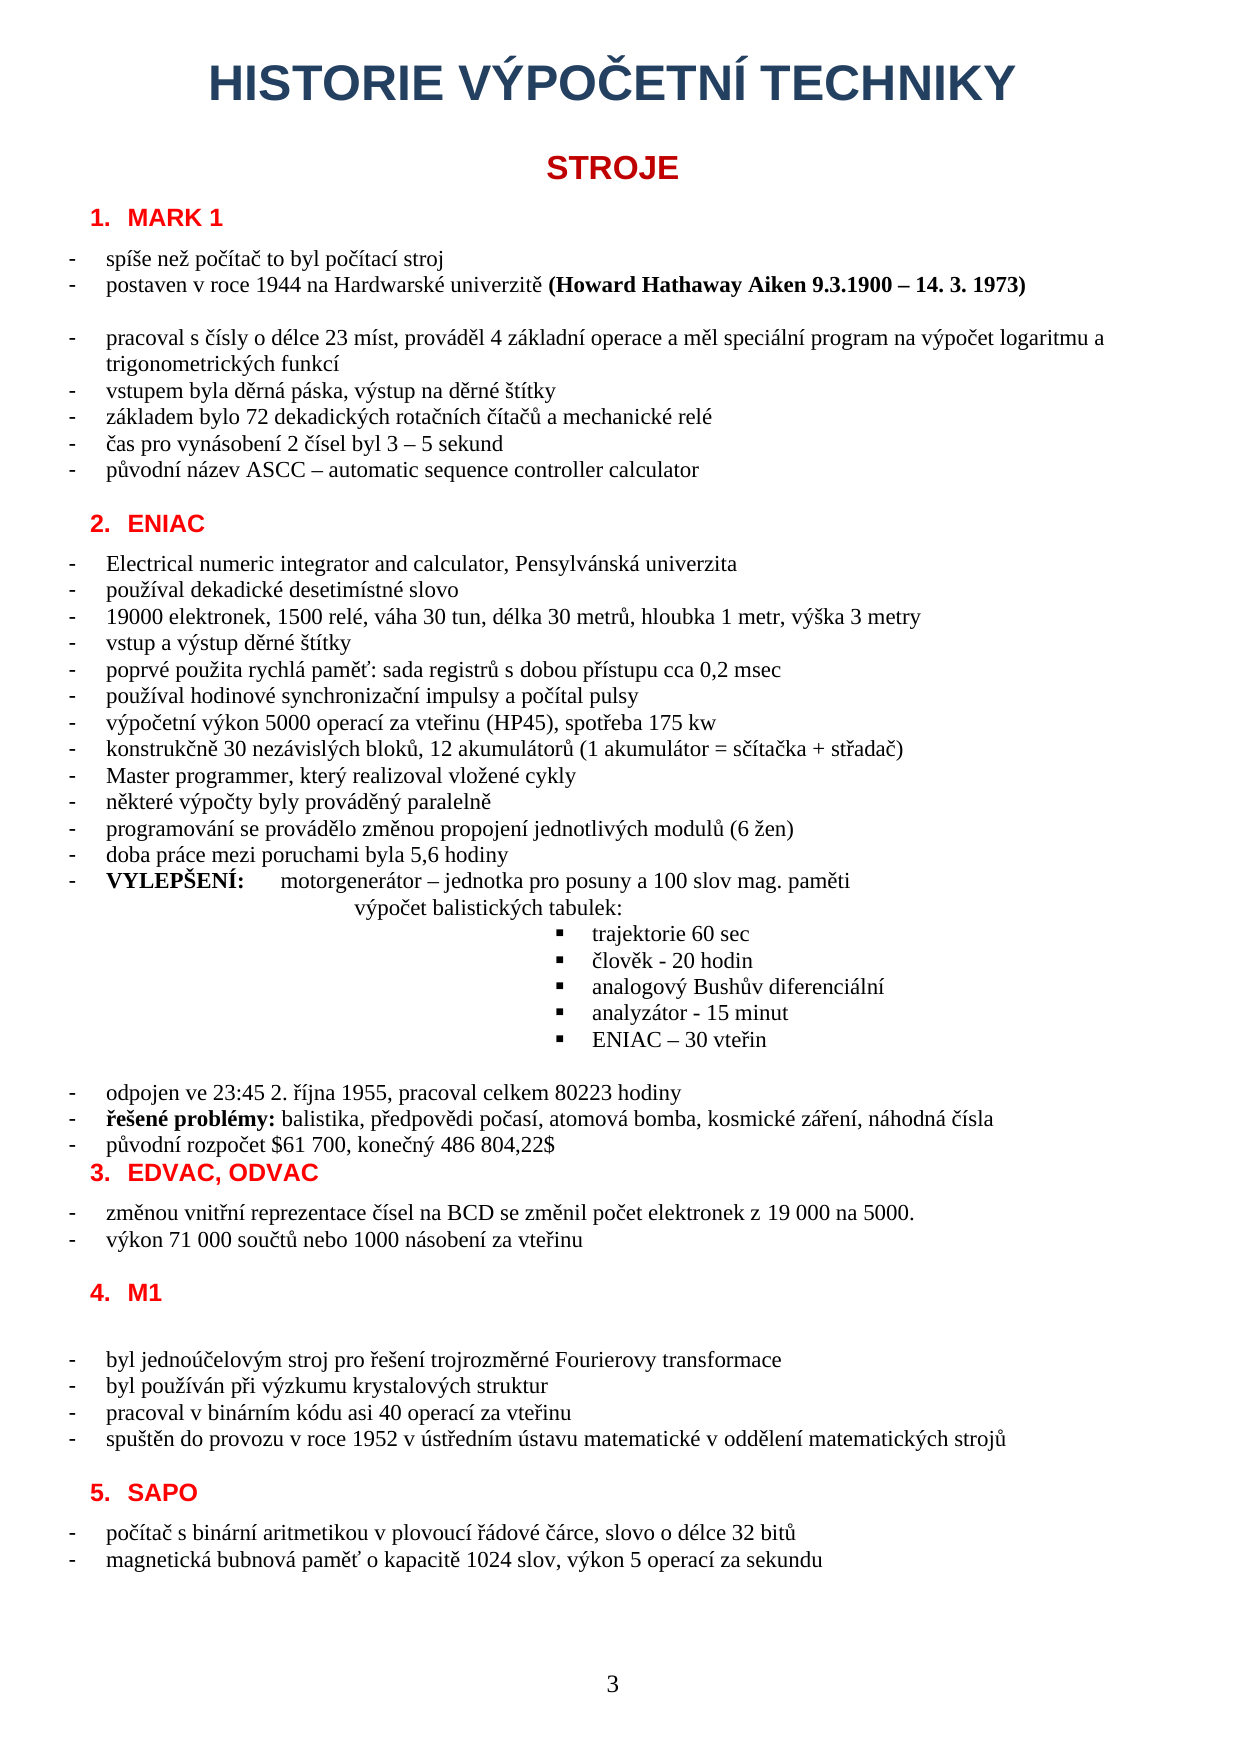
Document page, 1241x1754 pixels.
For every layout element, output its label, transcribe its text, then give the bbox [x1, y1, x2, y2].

list ENIAC – 30 vteřin [576, 1026, 1151, 1052]
list výkon 71 000 součtů nebo 1000 násobení za vteřinu [90, 1226, 1151, 1252]
list některé výpočty byly prováděný paralelně [90, 788, 1151, 814]
list programování se provádělo změnou propojení jednotlivých modulů (6 žen) [90, 814, 1151, 841]
list odpojen ve 23:45 2. října 1955, pracoval celkem 80223 hodiny [90, 1078, 1151, 1105]
list Electrical numeric integrator and calculator, Pensylvánská univerzita [90, 550, 1151, 576]
list postaven v roce 1944 na Hardwarské univerzitě (Howard Hathaway Aiken 9.3.1900 – 14. 3. 1973) [90, 271, 1151, 297]
list původní rozpočet $61 700, konečný 486 804,22$ [90, 1131, 1151, 1158]
list MARK 1 [111, 203, 1092, 232]
list základem bylo 72 dekadických rotačních čítačů a mechanické relé [90, 403, 1151, 429]
list spuštěn do provozu v roce 1952 v ústředním ústavu matematické v oddělení matematických strojů [90, 1425, 1151, 1452]
list člověk - 20 hodin [576, 947, 1151, 973]
list pracoval v binárním kódu asi 40 operací za vteřinu [90, 1399, 1151, 1425]
list počítač s binární aritmetikou v plovoucí řádové čárce, slovo o délce 32 bitů [90, 1519, 1151, 1546]
list pracoval s čísly o délce 23 míst, prováděl 4 základní operace a měl speciální program na výpočet logaritmu a trigonometrických funkcí [90, 324, 1151, 377]
list EDVAC, ODVAC [111, 1158, 1092, 1187]
list byl jednoúčelovým stroj pro řešení trojrozměrné Fourierovy transformace [90, 1346, 1151, 1372]
list ENIAC [111, 509, 1092, 537]
list magnetická bubnová paměť o kapacitě 1024 slov, výkon 5 operací za sekundu [90, 1546, 1151, 1572]
list poprvé použita rychlá paměť: sada registrů s dobou přístupu cca 0,2 msec [90, 656, 1151, 682]
list spíše než počítač to byl počítací stroj [90, 244, 1151, 271]
list analyzátor - 15 minut [576, 999, 1151, 1026]
text výpočet balistických tabulek: [74, 894, 1151, 920]
list M1 [111, 1278, 1092, 1307]
list 19000 elektronek, 1500 relé, váha 30 tun, délka 30 metrů, hloubka 1 metr, výška 3 metry [90, 603, 1151, 629]
list VYLEPŠENÍ: motorgenerátor – jednotka pro posuny a 100 slov mag. paměti [90, 867, 1151, 894]
list vstup a výstup děrné štítky [90, 629, 1151, 656]
text HISTORIE VÝPOČETNÍ TECHNIKY [162, 53, 1063, 111]
list čas pro vynásobení 2 čísel byl 3 – 5 sekund [90, 429, 1151, 456]
list používal dekadické desetimístné slovo [90, 576, 1151, 603]
list doba práce mezi poruchami byla 5,6 hodiny [90, 841, 1151, 867]
list výpočetní výkon 5000 operací za vteřinu (HP45), spotřeba 175 kw [90, 709, 1151, 735]
list používal hodinové synchronizační impulsy a počítal pulsy [90, 682, 1151, 709]
list řešené problémy: balistika, předpovědi počasí, atomová bomba, kosmické záření, náhodná čísla [90, 1105, 1151, 1131]
list SAPO [111, 1478, 1092, 1507]
list analogový Bushův diferenciální [576, 973, 1151, 999]
list Master programmer, který realizoval vložené cykly [90, 762, 1151, 788]
list původní název ASCC – automatic sequence controller calculator [90, 456, 1151, 482]
text STROJE [133, 148, 1092, 187]
list byl používán při výzkumu krystalových struktur [90, 1372, 1151, 1399]
list změnou vnitřní reprezentace čísel na BCD se změnil počet elektronek z 19 000 na 5000. [90, 1199, 1151, 1226]
list konstrukčně 30 nezávislých bloků, 12 akumulátorů (1 akumulátor = sčítačka + střadač) [90, 735, 1151, 762]
list vstupem byla děrná páska, výstup na děrné štítky [90, 377, 1151, 403]
list trajektorie 60 sec [576, 920, 1151, 947]
